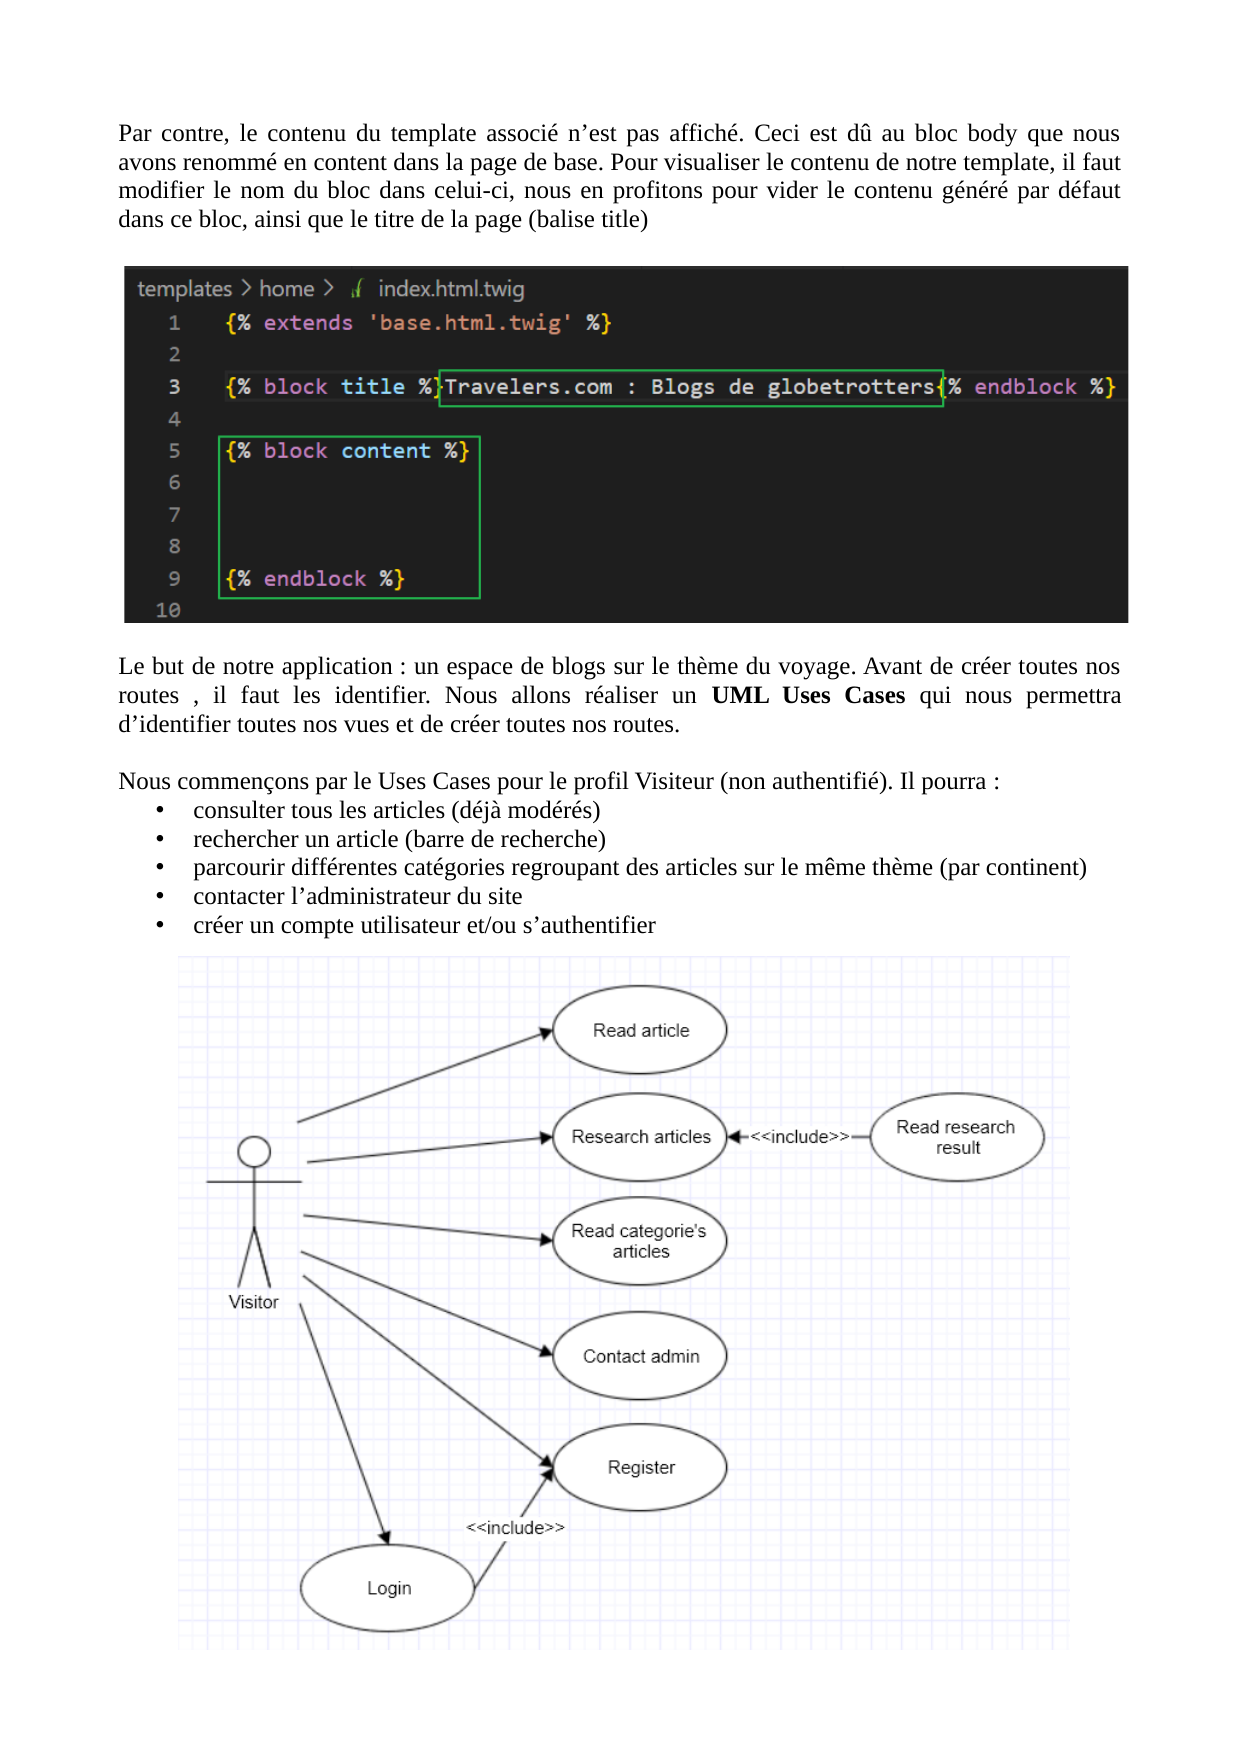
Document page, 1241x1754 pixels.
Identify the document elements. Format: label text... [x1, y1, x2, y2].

list consulter tous les articles (déjà modérés) [156, 795, 1122, 824]
list créer un compte utilisateur et/ou s’authentifier [156, 910, 1122, 939]
text Nous commençons par le Uses Cases pour le profil Visiteur (non authentifié). Il pourra : [118, 766, 1122, 795]
picture [124, 266, 1129, 623]
text Le but de notre application : un espace de blogs sur le thème du voyage. Avant de créer toutes nos routes , il faut les identifier. Nous allons réaliser un UML Uses Cases qui nous permettra d’identifier toutes nos vues et de créer toutes nos routes. [118, 651, 1122, 737]
list parcourir différentes catégories regroupant des articles sur le même thème (par continent) [156, 852, 1122, 881]
picture [178, 956, 1070, 1650]
list contacter l’administrateur du site [156, 881, 1122, 910]
text Par contre, le contenu du template associé n’est pas affiché. Ceci est dû au bloc body que nous avons renommé en content dans la page de base. Pour visualiser le contenu de notre template, il faut modifier le nom du bloc dans celui-ci, nous en profitons pour vider le contenu généré par défaut dans ce bloc, ainsi que le titre de la page (balise title) [118, 118, 1122, 233]
list rechercher un article (barre de recherche) [156, 824, 1122, 852]
